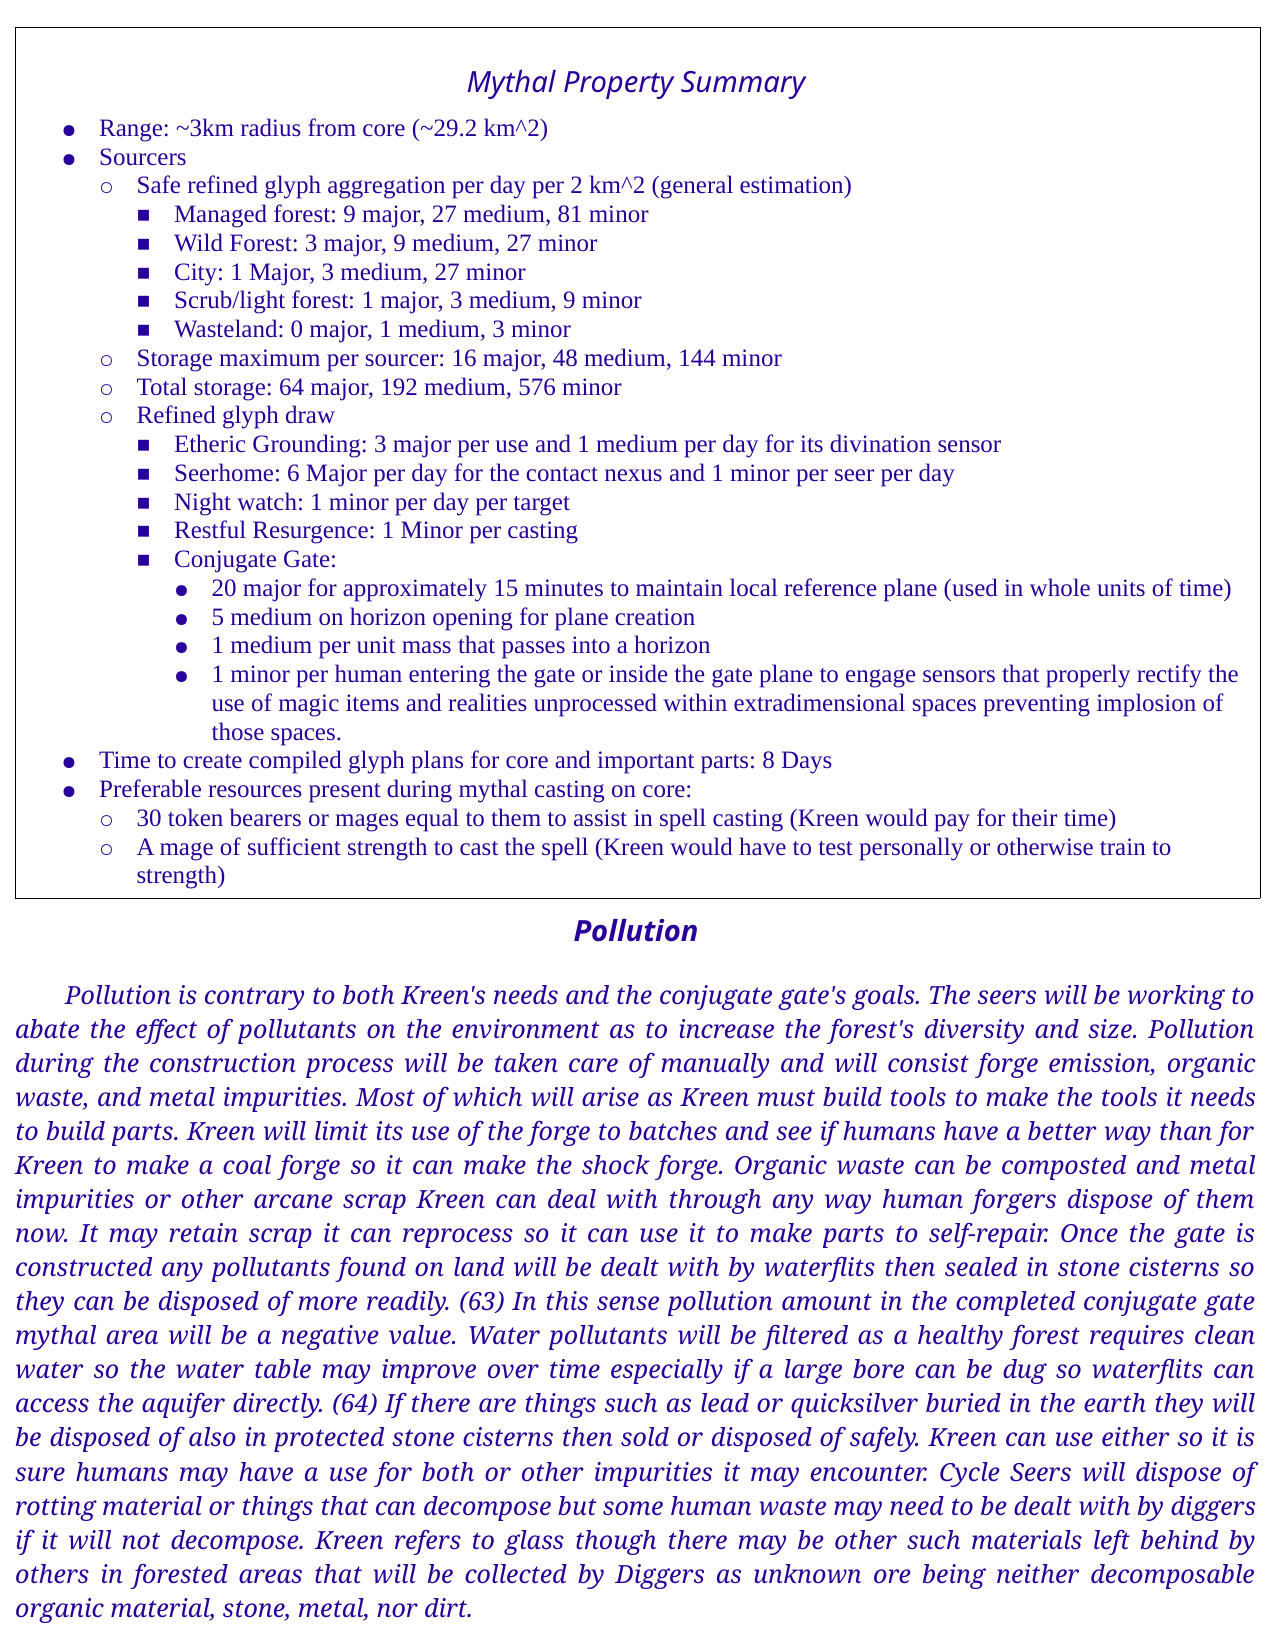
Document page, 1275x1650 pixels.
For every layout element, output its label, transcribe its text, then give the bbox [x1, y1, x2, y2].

list 1 minor per human entering the gate or inside the gate plane to engage sensors that properly rectify the use of magic items and realities unprocessed within extradimensional spaces preventing implosion of those spaces. [174, 659, 1251, 746]
list Restful Resurgence: 1 Minor per casting [136, 516, 1251, 544]
list Preferable resources present during mythal casting on core: [61, 774, 1251, 803]
list Wild Forest: 3 major, 9 medium, 27 minor [136, 228, 1251, 257]
subtitle [15, 15, 1260, 27]
list Safe refined glyph aggregation per day per 2 km^2 (general estimation) [99, 171, 1251, 199]
list Time to create compiled glyph plans for core and important parts: 8 Days [61, 746, 1251, 774]
list Sourcers [61, 142, 1251, 171]
list Conjugate Gate: [136, 544, 1251, 573]
list 5 medium on horizon opening for plane creation [174, 602, 1251, 631]
list A mage of sufficient strength to cast the spell (Kreen would have to test personally or otherwise train to strength) [99, 832, 1251, 889]
text Pollution is contrary to both Kreen's needs and the conjugate gate's goals. The seers will be working to abate the effect of pollutants on the environment as to increase the forest's diversity and size. Pollution during the construction process will be taken care of manually and will consist forge emission, organic waste, and metal impurities. Most of which will arise as Kreen must build tools to make the tools it needs to build parts. Kreen will limit its use of the forge to batches and see if humans have a better way than for Kreen to make a coal forge so it can make the shock forge. Organic waste can be composted and metal impurities or other arcane scrap Kreen can deal with through any way human forgers dispose of them now. It may retain scrap it can reprocess so it can use it to make parts to self-repair. Once the gate is constructed any pollutants found on land will be dealt with by waterflits then sealed in stone cisterns so they can be disposed of more readily. (63) In this sense pollution amount in the completed conjugate gate mythal area will be a negative value. Water pollutants will be filtered as a healthy forest requires clean water so the water table may improve over time especially if a large bore can be dug so waterflits can access the aquifer directly. (64) If there are things such as lead or quicksilver buried in the earth they will be disposed of also in protected stone cisterns then sold or disposed of safely. Kreen can use either so it is sure humans may have a use for both or other impurities it may encounter. Cycle Seers will dispose of rotting material or things that can decompose but some human waste may need to be dealt with by diggers if it will not decompose. Kreen refers to glass though there may be other such materials left behind by others in forested areas that will be collected by Diggers as unknown ore being neither decomposable organic material, stone, metal, nor dirt. [15, 977, 1260, 1624]
list Wasteland: 0 major, 1 medium, 3 minor [136, 314, 1251, 343]
list Managed forest: 9 major, 27 medium, 81 minor [136, 199, 1251, 228]
list 1 medium per unit mass that passes into a horizon [174, 631, 1251, 659]
list Storage maximum per sourcer: 16 major, 48 medium, 144 minor [99, 343, 1251, 372]
list City: 1 Major, 3 medium, 27 minor [136, 257, 1251, 286]
subtitle Mythal Property Summary [24, 61, 1251, 101]
list 30 token bearers or mages equal to them to assist in spell casting (Kreen would pay for their time) [99, 803, 1251, 832]
list 20 major for approximately 15 minutes to maintain local reference plane (used in whole units of time) [174, 573, 1251, 602]
list Seerhome: 6 Major per day for the contact nexus and 1 minor per seer per day [136, 458, 1251, 487]
list Etheric Grounding: 3 major per use and 1 medium per day for its divination sensor [136, 429, 1251, 458]
list Scrub/light forest: 1 major, 3 medium, 9 minor [136, 286, 1251, 314]
list Total storage: 64 major, 192 medium, 576 minor [99, 372, 1251, 401]
list Refined glyph draw [99, 401, 1251, 429]
list Night watch: 1 minor per day per target [136, 487, 1251, 516]
list Range: ~3km radius from core (~29.2 km^2) [61, 113, 1251, 142]
subtitle Pollution [15, 899, 1260, 950]
